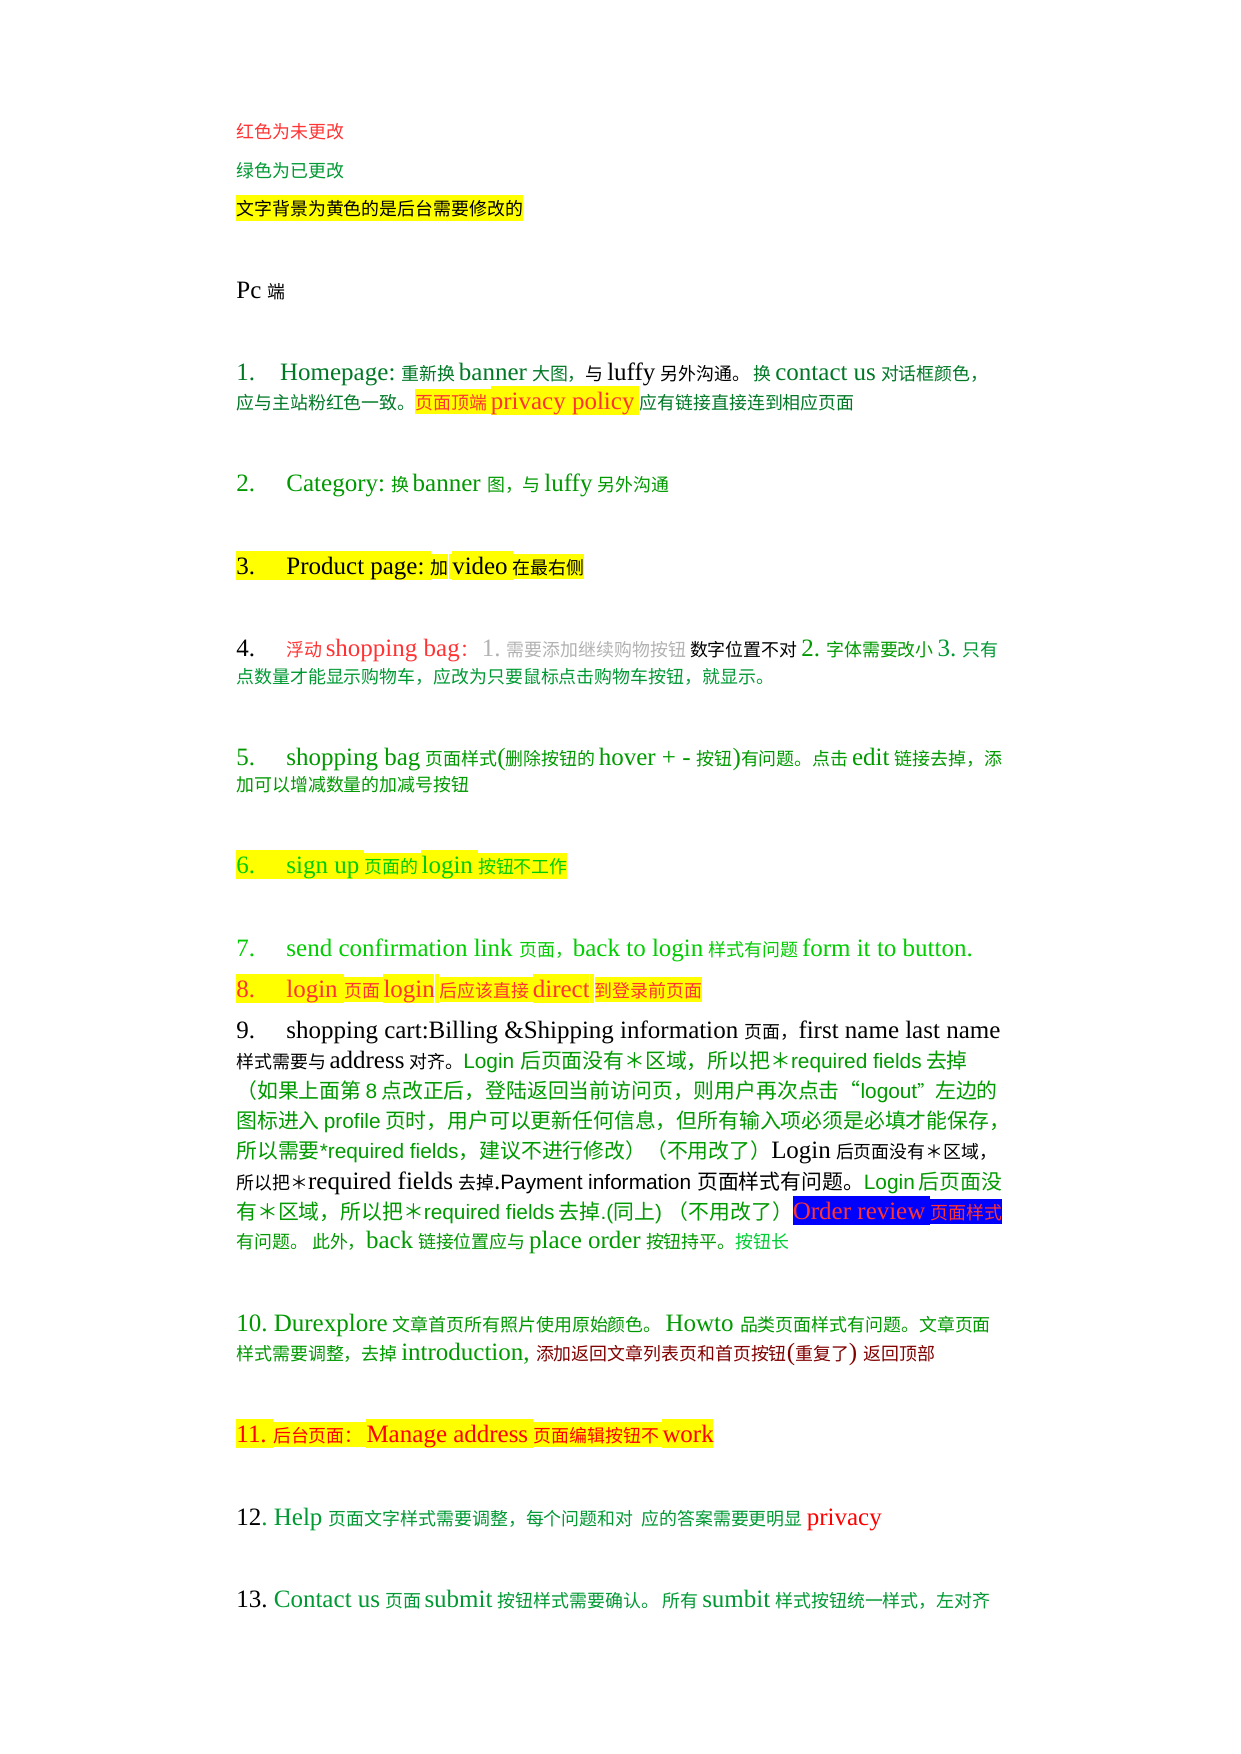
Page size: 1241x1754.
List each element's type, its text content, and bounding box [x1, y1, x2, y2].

text 10. Durexplore文章首页所有照片使用原始颜色。 Howto 品类页面样式有问题。文章页面样式需要调整，去掉introduction, 添加返回文章列表页和首页按钮(重复了) 返回顶部 [236, 1308, 1004, 1365]
text 3. Product page: 加video在最右侧 [236, 551, 1004, 580]
text 绿色为已更改 [236, 157, 1004, 182]
text 2. Category: 换banner 图，与luffy另外沟通 [236, 468, 1004, 497]
text 5. shopping bag页面样式(删除按钮的hover + - 按钮)有问题。点击edit链接去掉，添加可以增减数量的加减号按钮 [236, 742, 1004, 797]
text 1. Homepage: 重新换banner大图，与luffy另外沟通。 换contact us对话框颜色，应与主站粉红色一致。页面顶端privacy policy应有链接直接连到相应页面 [236, 357, 1004, 415]
text 13. Contact us页面submit按钮样式需要确认。 所有sumbit样式按钮统一样式，左对齐 [236, 1584, 1004, 1613]
text Pc 端 [236, 275, 1004, 303]
text 红色为未更改 [236, 118, 1004, 144]
text 6. sign up页面的login按钮不工作 [236, 850, 1004, 879]
text 8. login 页面login后应该直接direct到登录前页面 [236, 974, 1004, 1003]
text 7. send confirmation link 页面，back to login样式有问题 form it to button. [236, 933, 1004, 962]
text 11. 后台页面： Manage address页面编辑按钮不work [236, 1419, 1004, 1448]
text 4. 浮动shopping bag： 1. 需要添加继续购物按钮 数字位置不对2. 字体需要改小 3. 只有点数量才能显示购物车，应改为只要鼠标点击购物车按钮，就显示。 [236, 633, 1004, 688]
text 文字背景为黄色的是后台需要修改的 [236, 195, 1004, 221]
text 9. shopping cart:Billing &Shipping information 页面，first name last name样式需要与address对齐。Login 后页面没有＊区域，所以把＊required fields去掉（如果上面第8点改正后，登陆返回当前访问页，则用户再次点击“logout”左边的图标进入profile页时，用户可以更新任何信息，但所有输入项必须是必填才能保存，所以需要*required fields，建议不进行修改）（不用改了）Login后页面没有＊区域，所以把＊required fields去掉.Payment information 页面样式有问题。Login后页面没有＊区域，所以把＊required fields去掉.(同上) （不用改了）Order review页面样式有问题。 此外，back链接位置应与place order按钮持平。按钮长 [236, 1015, 1004, 1254]
text 12. Help 页面文字样式需要调整，每个问题和对 应的答案需要更明显 privacy [236, 1502, 1004, 1530]
